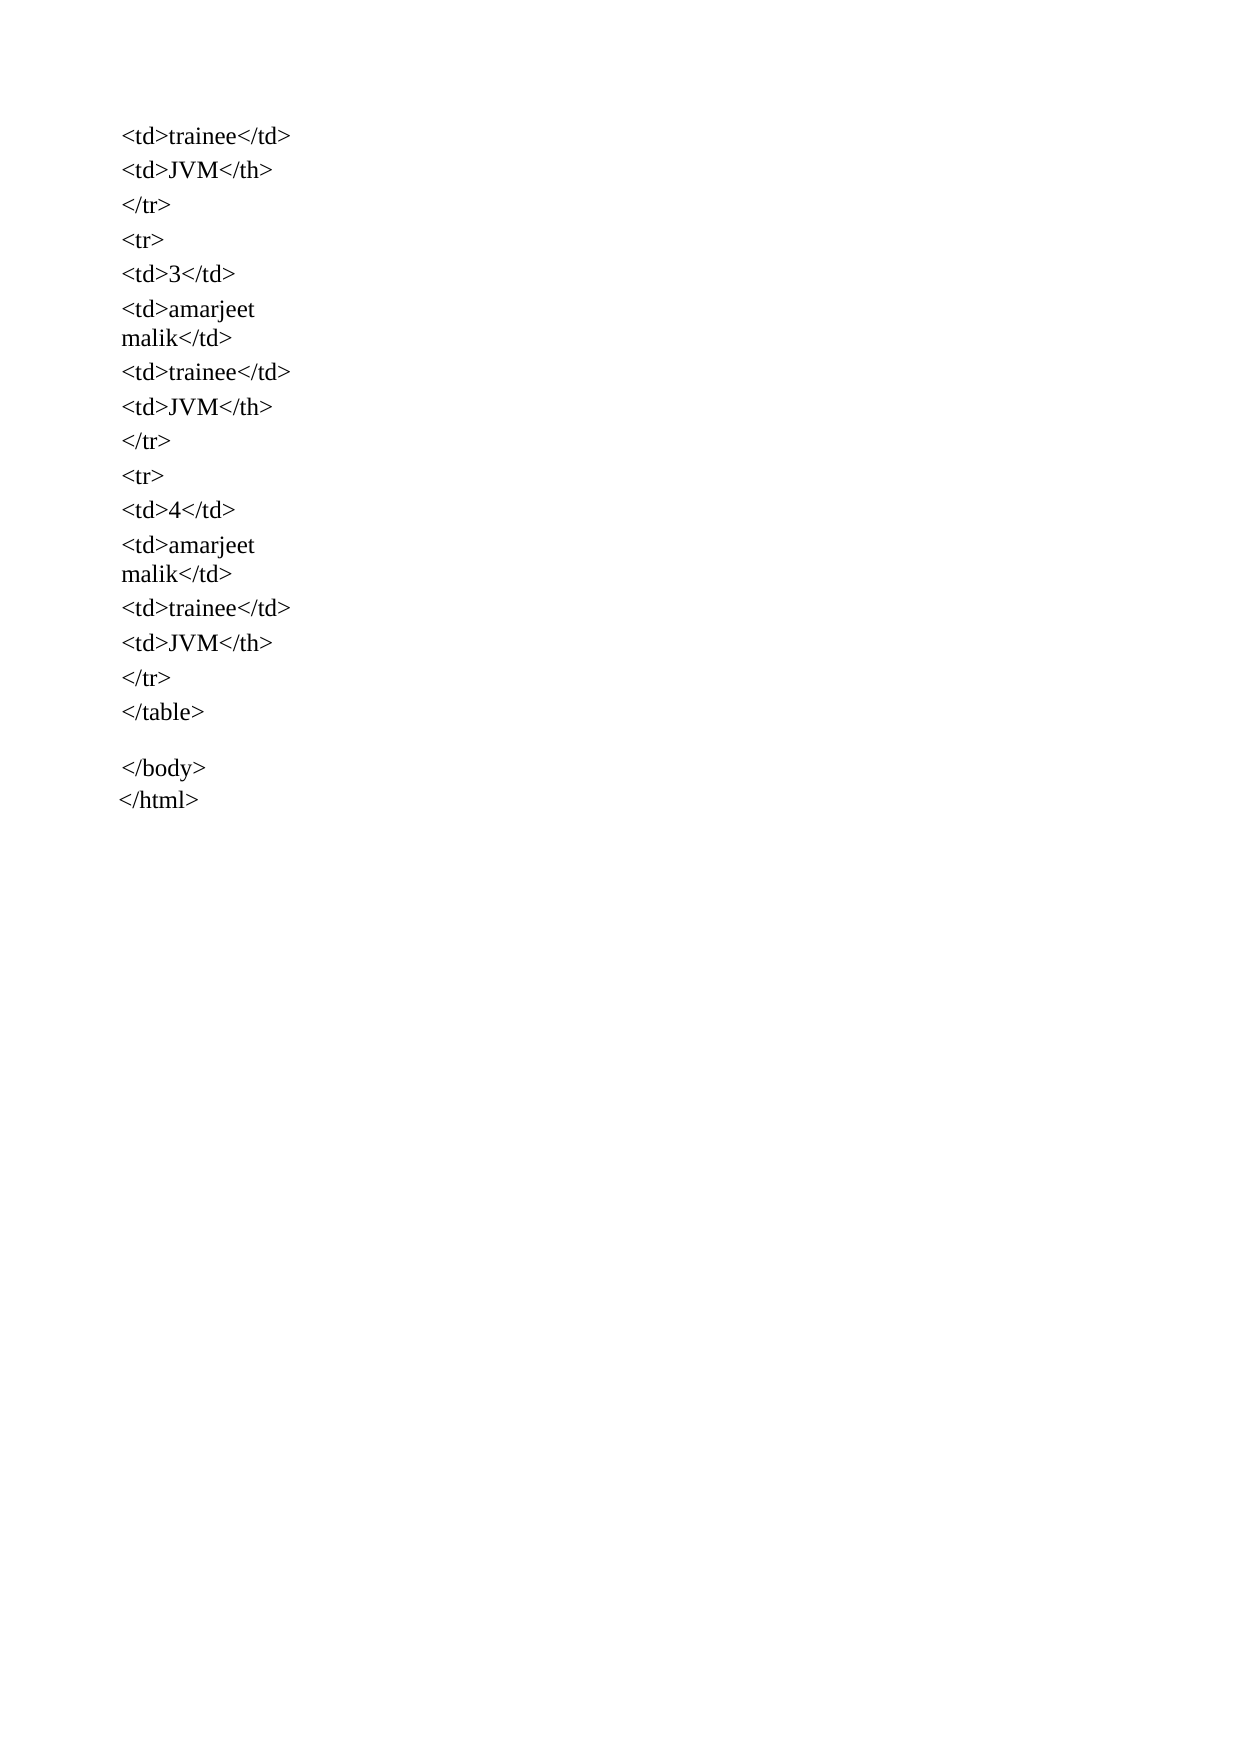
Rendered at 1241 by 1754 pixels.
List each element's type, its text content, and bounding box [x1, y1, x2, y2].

table_header [118, 729, 136, 739]
table_header <td>trainee</td> [118, 354, 305, 389]
table_header <tr> [118, 458, 178, 493]
table_header <td>amarjeet malik</td> [118, 291, 293, 354]
table_header </tr> [118, 424, 185, 458]
table_header <td>4</td> [118, 493, 249, 527]
table_header <tr> [118, 222, 178, 256]
table_header <td>trainee</td> [118, 591, 305, 625]
table_header <td>JVM</th> [118, 625, 287, 660]
table_header <td>JVM</th> [118, 153, 287, 187]
table_header <td>3</td> [118, 256, 249, 291]
text </html> [118, 785, 1122, 813]
table_header </table> [118, 694, 219, 729]
table_header <td>amarjeet malik</td> [118, 527, 293, 591]
table_header </tr> [118, 660, 185, 694]
table_header <td>trainee</td> [118, 118, 305, 153]
table_header <td>JVM</th> [118, 389, 287, 423]
table_header [118, 740, 136, 750]
table_header </tr> [118, 187, 185, 222]
table_header </body> [118, 750, 220, 785]
